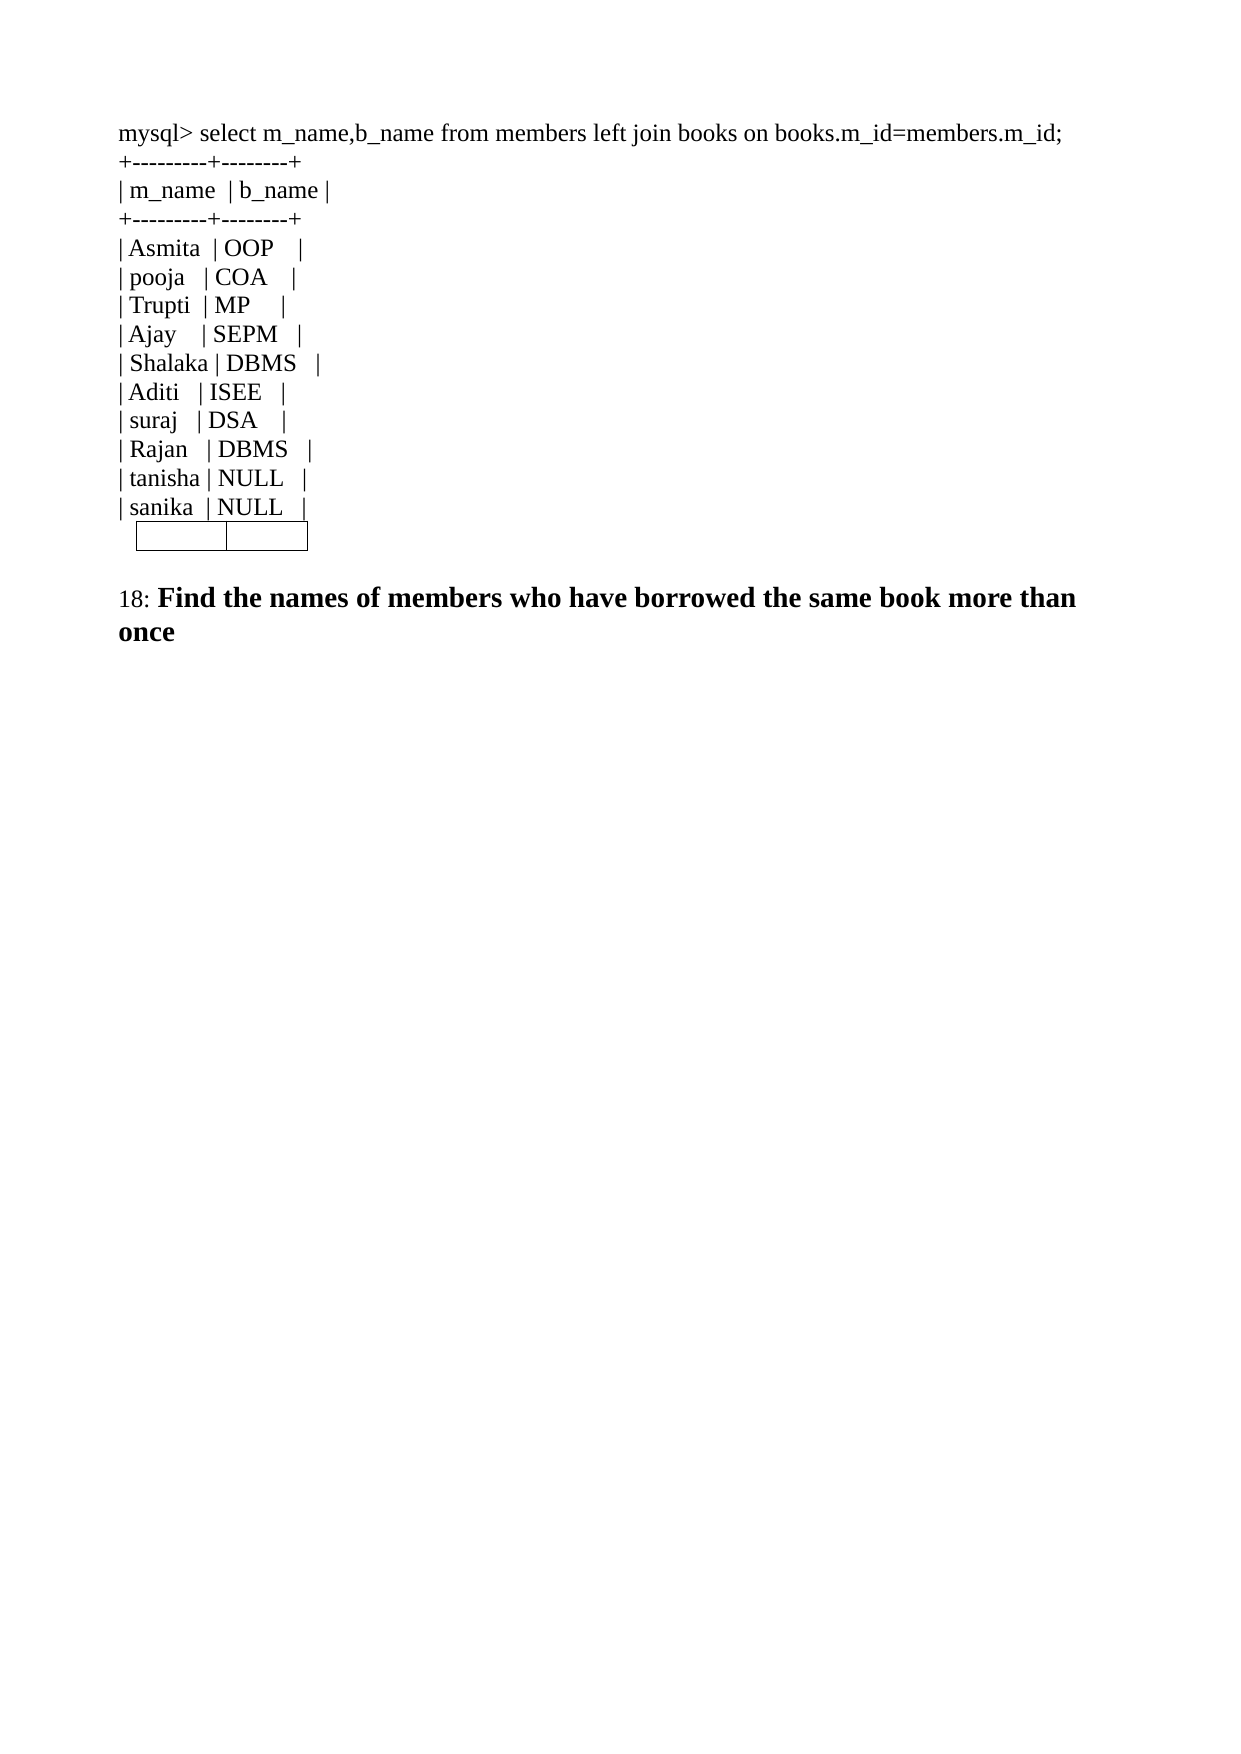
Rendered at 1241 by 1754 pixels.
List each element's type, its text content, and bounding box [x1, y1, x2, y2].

text | Ajay | SEPM | [118, 319, 1122, 348]
text 18: Find the names of members who have borrowed the same book more than once [118, 580, 1122, 647]
text | Rajan | DBMS | [118, 434, 1122, 463]
table_header [137, 522, 226, 550]
text | m_name | b_name | [118, 176, 1122, 204]
table_header [227, 522, 307, 550]
text | Shalaka | DBMS | [118, 348, 1122, 377]
text | sanika | NULL | [118, 492, 1122, 521]
text +---------+--------+ [118, 147, 1122, 176]
text mysql> select m_name,b_name from members left join books on books.m_id=members.m_id; [118, 118, 1122, 147]
text | Trupti | MP | [118, 291, 1122, 319]
text | Aditi | ISEE | [118, 377, 1122, 406]
text | Asmita | OOP | [118, 233, 1122, 262]
text | tanisha | NULL | [118, 463, 1122, 492]
text | pooja | COA | [118, 262, 1122, 291]
text | suraj | DSA | [118, 406, 1122, 434]
text +---------+--------+ [118, 204, 1122, 233]
